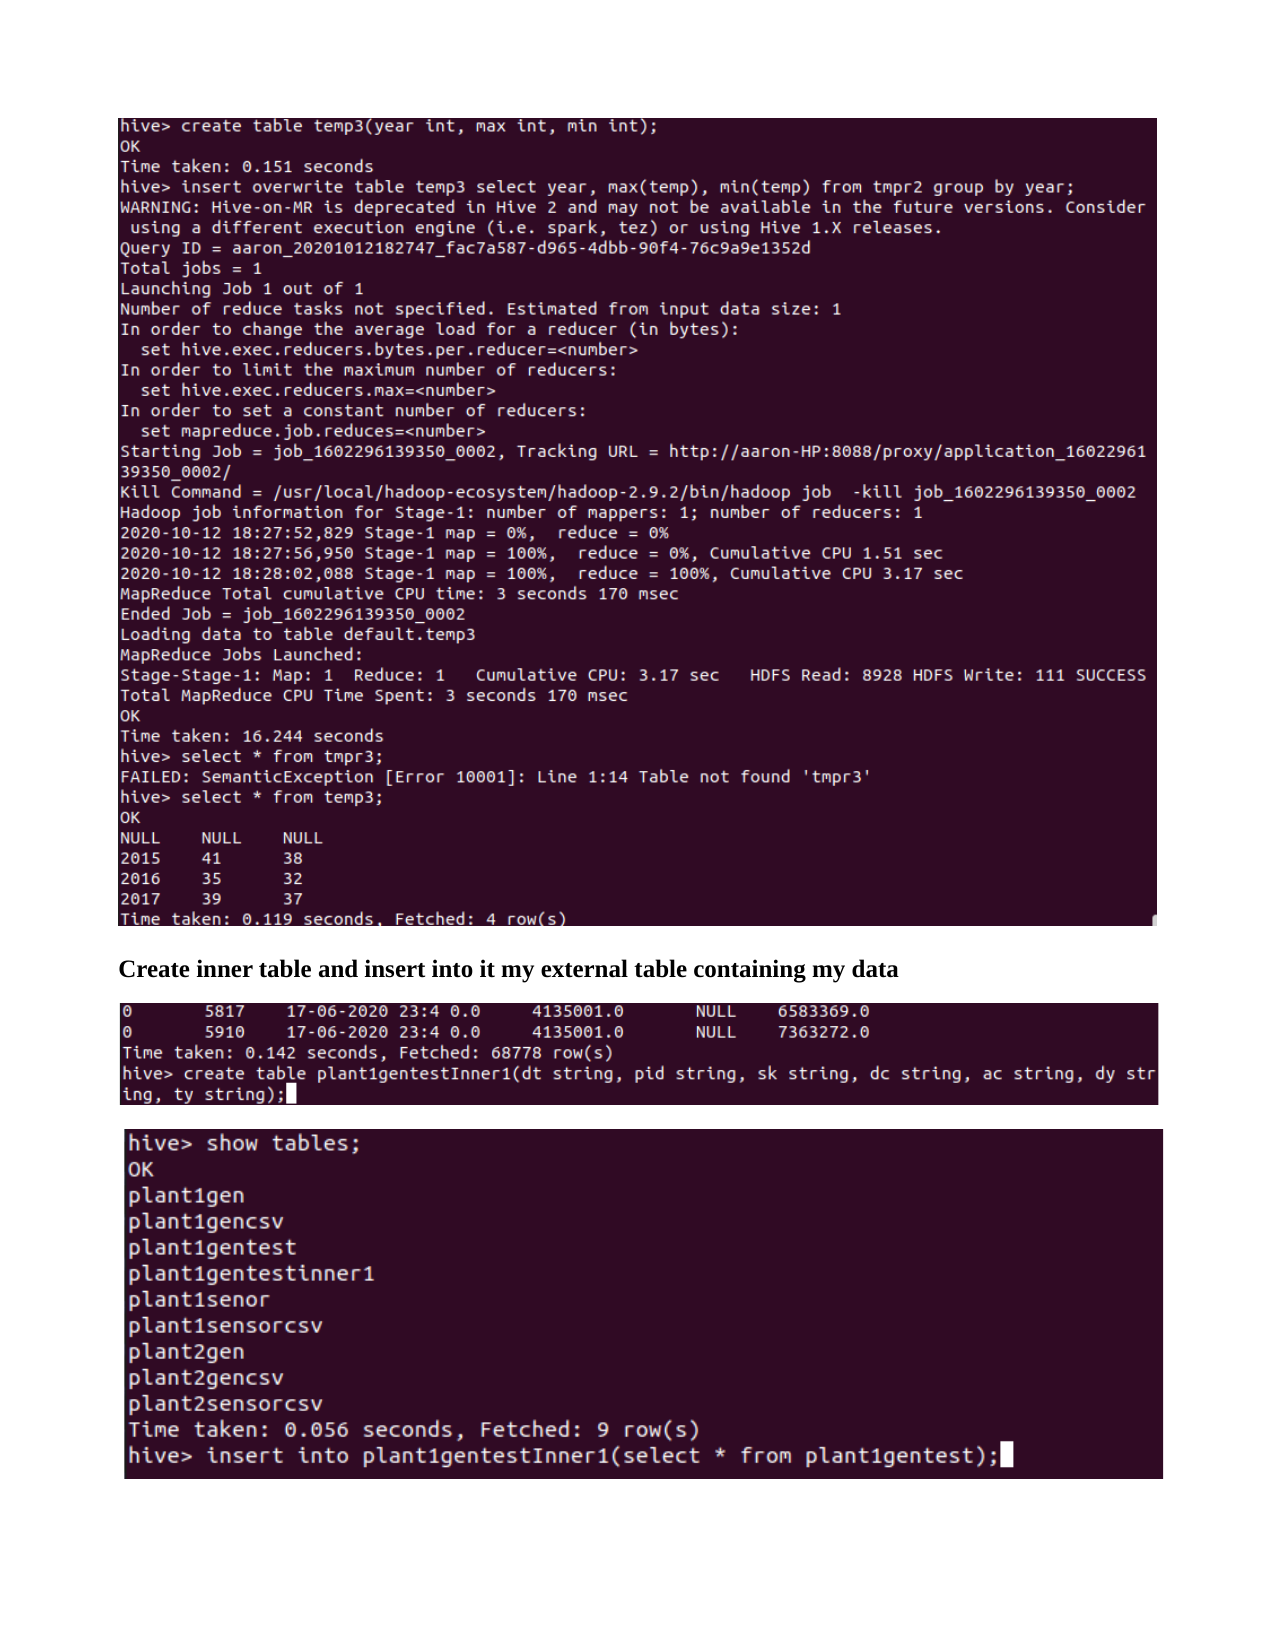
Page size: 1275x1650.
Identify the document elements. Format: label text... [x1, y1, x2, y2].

picture [118, 118, 1157, 926]
picture [119, 1003, 1159, 1105]
text Create inner table and insert into it my external table containing my data [118, 954, 1157, 983]
picture [124, 1129, 1164, 1479]
